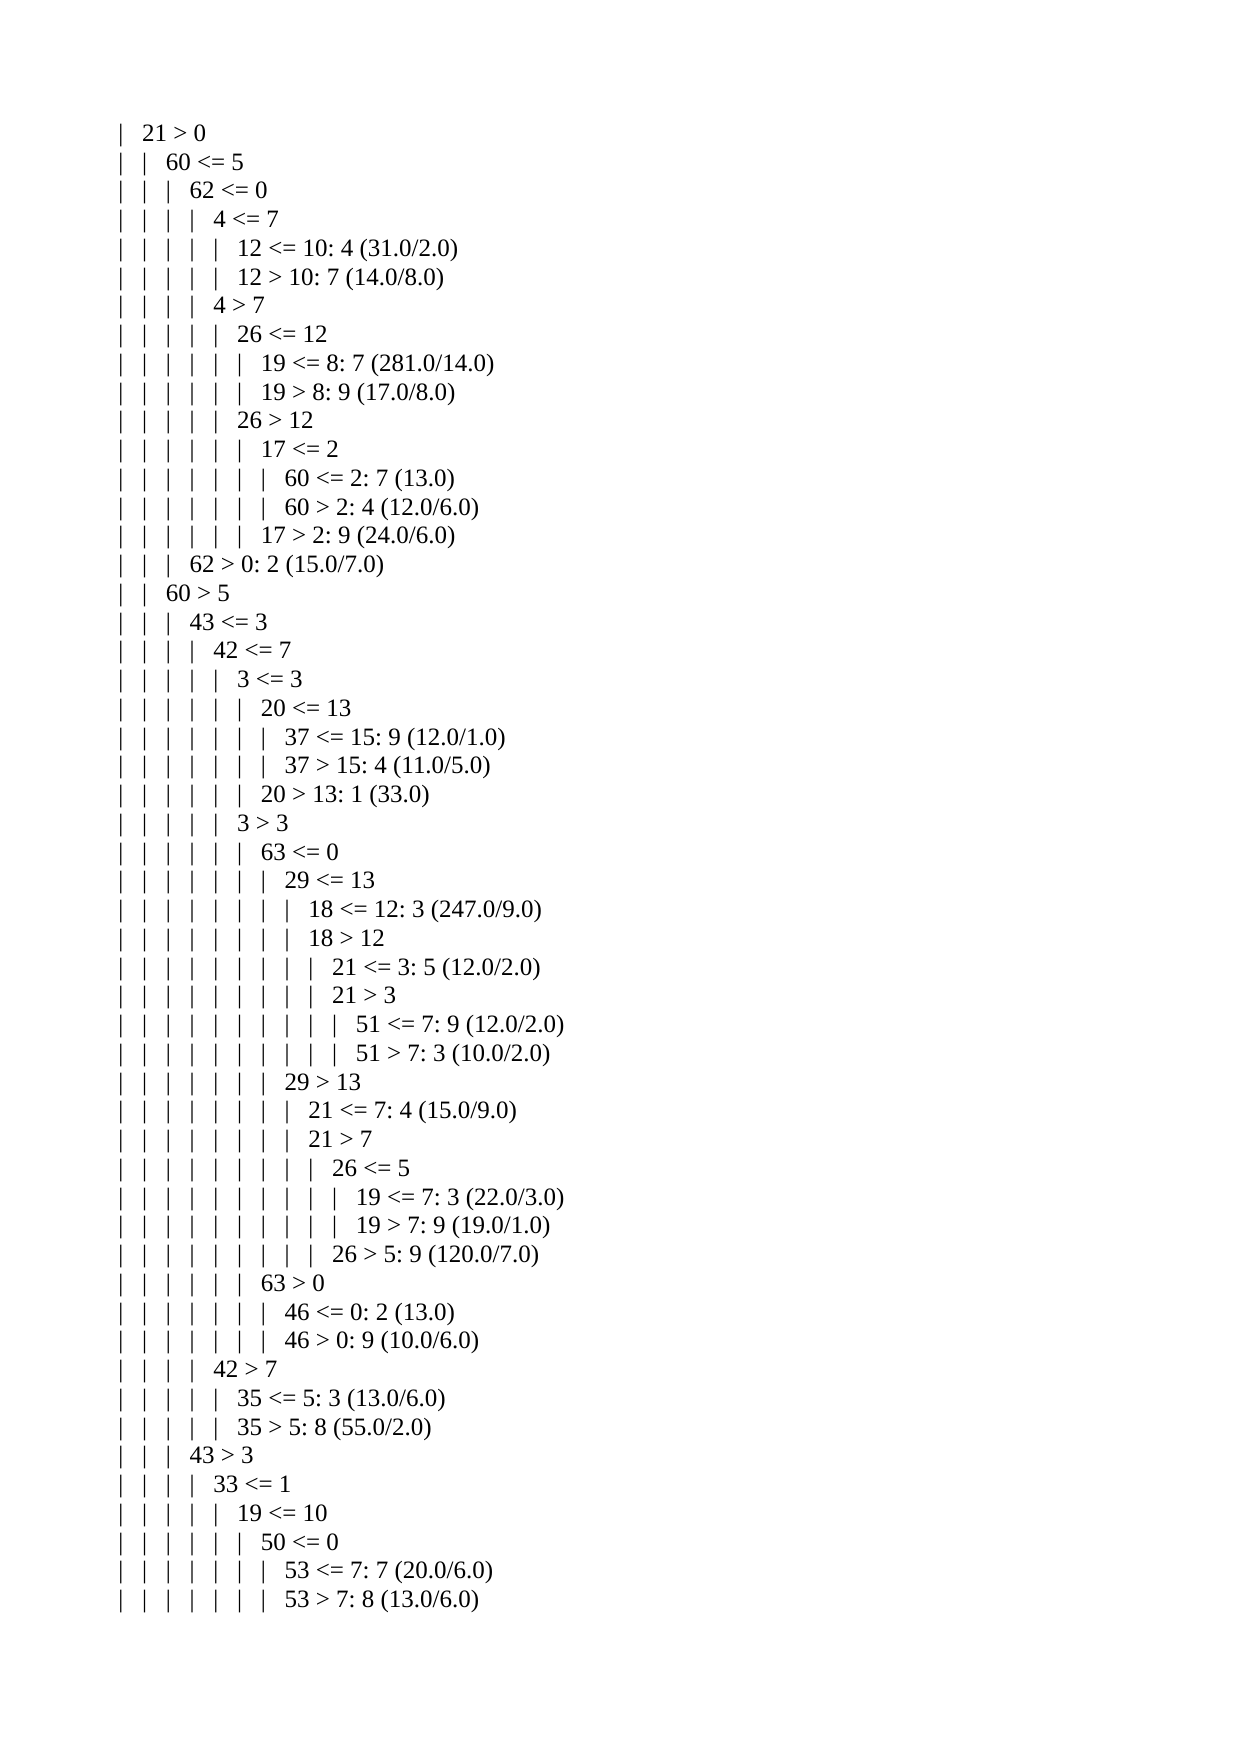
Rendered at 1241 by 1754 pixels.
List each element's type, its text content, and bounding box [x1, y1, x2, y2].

text | | | | | 35 <= 5: 3 (13.0/6.0) [118, 1383, 1122, 1412]
text | | | | | | | 29 > 13 [118, 1067, 1122, 1096]
text | | | | | | | 29 <= 13 [118, 866, 1122, 894]
text | | | | | | | 37 > 15: 4 (11.0/5.0) [118, 751, 1122, 779]
text | | | | | | | 60 <= 2: 7 (13.0) [118, 463, 1122, 492]
text | | | | 33 <= 1 [118, 1469, 1122, 1498]
text | | | | | | | | 21 > 7 [118, 1124, 1122, 1153]
text | | | | | | | | | 21 > 3 [118, 981, 1122, 1009]
text | | | 62 > 0: 2 (15.0/7.0) [118, 549, 1122, 578]
text | | 60 <= 5 [118, 147, 1122, 176]
text | | | | | | | 60 > 2: 4 (12.0/6.0) [118, 492, 1122, 521]
text | | | | | | 63 <= 0 [118, 837, 1122, 866]
text | | | | | | | | | | 19 <= 7: 3 (22.0/3.0) [118, 1182, 1122, 1211]
text | | | 62 <= 0 [118, 176, 1122, 204]
text | | | | 4 > 7 [118, 291, 1122, 319]
text | | | 43 <= 3 [118, 607, 1122, 636]
text | | | | | | 63 > 0 [118, 1268, 1122, 1297]
text | | | | | 19 <= 10 [118, 1498, 1122, 1527]
text | | | | | 26 <= 12 [118, 319, 1122, 348]
text | | | | 42 <= 7 [118, 636, 1122, 664]
text | | | | | | 20 <= 13 [118, 693, 1122, 722]
text | | | | | | 20 > 13: 1 (33.0) [118, 779, 1122, 808]
text | | | | | | | | | 21 <= 3: 5 (12.0/2.0) [118, 952, 1122, 981]
text | | | | | 35 > 5: 8 (55.0/2.0) [118, 1412, 1122, 1441]
text | | | | | | 19 > 8: 9 (17.0/8.0) [118, 377, 1122, 406]
text | | | | | | | 53 > 7: 8 (13.0/6.0) [118, 1584, 1122, 1613]
text | | | | | | 19 <= 8: 7 (281.0/14.0) [118, 348, 1122, 377]
text | | | | | | | | | 26 > 5: 9 (120.0/7.0) [118, 1239, 1122, 1268]
text | | | | | | | 46 <= 0: 2 (13.0) [118, 1297, 1122, 1326]
text | | | | | 12 > 10: 7 (14.0/8.0) [118, 262, 1122, 291]
text | | | | | | | 37 <= 15: 9 (12.0/1.0) [118, 722, 1122, 751]
text | | | | | 12 <= 10: 4 (31.0/2.0) [118, 233, 1122, 262]
text | | | | | | | | 18 <= 12: 3 (247.0/9.0) [118, 894, 1122, 923]
text | | | | | 3 <= 3 [118, 664, 1122, 693]
text | | | | | | | | 21 <= 7: 4 (15.0/9.0) [118, 1096, 1122, 1124]
text | | 60 > 5 [118, 578, 1122, 607]
text | | | | | 3 > 3 [118, 808, 1122, 837]
text | | | | | | | | | | 19 > 7: 9 (19.0/1.0) [118, 1211, 1122, 1239]
text | | | | | | | 46 > 0: 9 (10.0/6.0) [118, 1326, 1122, 1354]
text | | | | | | | | | | 51 > 7: 3 (10.0/2.0) [118, 1038, 1122, 1067]
text | | | | 4 <= 7 [118, 204, 1122, 233]
text | | | | | | | | | 26 <= 5 [118, 1153, 1122, 1182]
text | | | | | | | | 18 > 12 [118, 923, 1122, 952]
text | | | 43 > 3 [118, 1441, 1122, 1469]
text | | | | | | 17 <= 2 [118, 434, 1122, 463]
text | | | | 42 > 7 [118, 1354, 1122, 1383]
text | | | | | | | 53 <= 7: 7 (20.0/6.0) [118, 1556, 1122, 1584]
text | 21 > 0 [118, 118, 1122, 147]
text | | | | | | 50 <= 0 [118, 1527, 1122, 1556]
text | | | | | | | | | | 51 <= 7: 9 (12.0/2.0) [118, 1009, 1122, 1038]
text | | | | | 26 > 12 [118, 406, 1122, 434]
text | | | | | | 17 > 2: 9 (24.0/6.0) [118, 521, 1122, 549]
